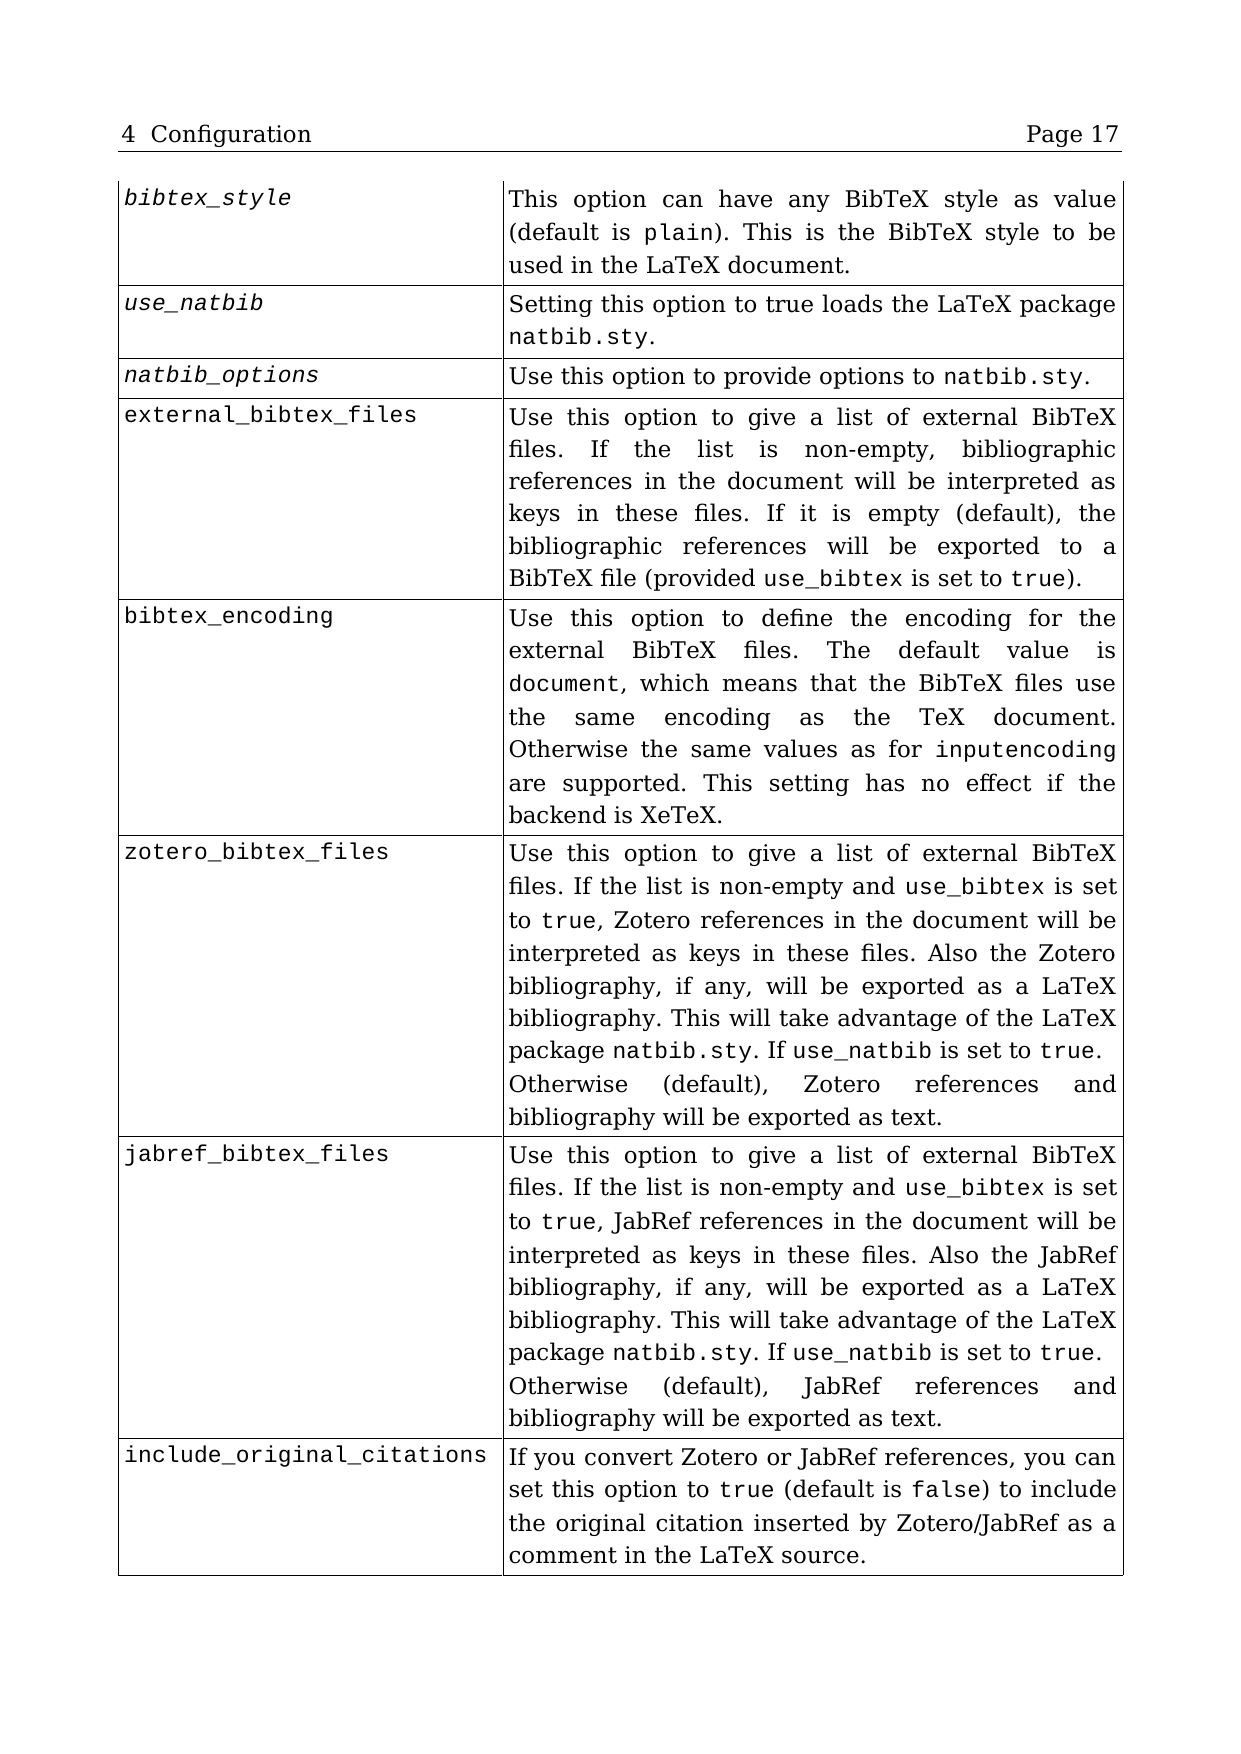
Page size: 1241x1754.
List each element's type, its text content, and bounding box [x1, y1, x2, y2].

table_cell jabref_bibtex_files [119, 1137, 502, 1438]
table_cell Use this option to give a list of external BibTeX files. If the list is non-empty and use_bibtex is set to true, Zotero references in the document will be interpreted as keys in these files. Also the Zotero bibliography, if any, will be exported as a LaTeX bibliography. This will take advantage of the LaTeX package natbib.sty. If use_natbib is set to true. Otherwise (default), Zotero references and bibliography will be exported as text. [504, 836, 1123, 1136]
table_cell bibtex_style [119, 181, 502, 285]
table_cell Use this option to provide options to natbib.sty. [504, 359, 1123, 398]
table_cell Use this option to give a list of external BibTeX files. If the list is non-empty and use_bibtex is set to true, JabRef references in the document will be interpreted as keys in these files. Also the JabRef bibliography, if any, will be exported as a LaTeX bibliography. This will take advantage of the LaTeX package natbib.sty. If use_natbib is set to true. Otherwise (default), JabRef references and bibliography will be exported as text. [504, 1137, 1123, 1438]
table_cell include_original_citations [119, 1439, 502, 1575]
table_cell If you convert Zotero or JabRef references, you can set this option to true (default is false) to include the original citation inserted by Zotero/JabRef as a comment in the LaTeX source. [504, 1439, 1123, 1575]
table_cell Use this option to give a list of external BibTeX files. If the list is non-empty, bibliographic references in the document will be interpreted as keys in these files. If it is empty (default), the bibliographic references will be exported to a BibTeX file (provided use_bibtex is set to true). [504, 399, 1123, 599]
table_cell use_natbib [119, 286, 502, 358]
table_cell natbib_options [119, 359, 502, 398]
table_cell bibtex_encoding [119, 600, 502, 835]
table_cell external_bibtex_files [119, 399, 502, 599]
table_cell Use this option to define the encoding for the external BibTeX files. The default value is document, which means that the BibTeX files use the same encoding as the TeX document. Otherwise the same values as for inputencoding are supported. This setting has no effect if the backend is XeTeX. [504, 600, 1123, 835]
table_cell This option can have any BibTeX style as value (default is plain). This is the BibTeX style to be used in the LaTeX document. [504, 181, 1123, 285]
table_cell zotero_bibtex_files [119, 836, 502, 1136]
table_cell Setting this option to true loads the LaTeX package natbib.sty. [504, 286, 1123, 358]
